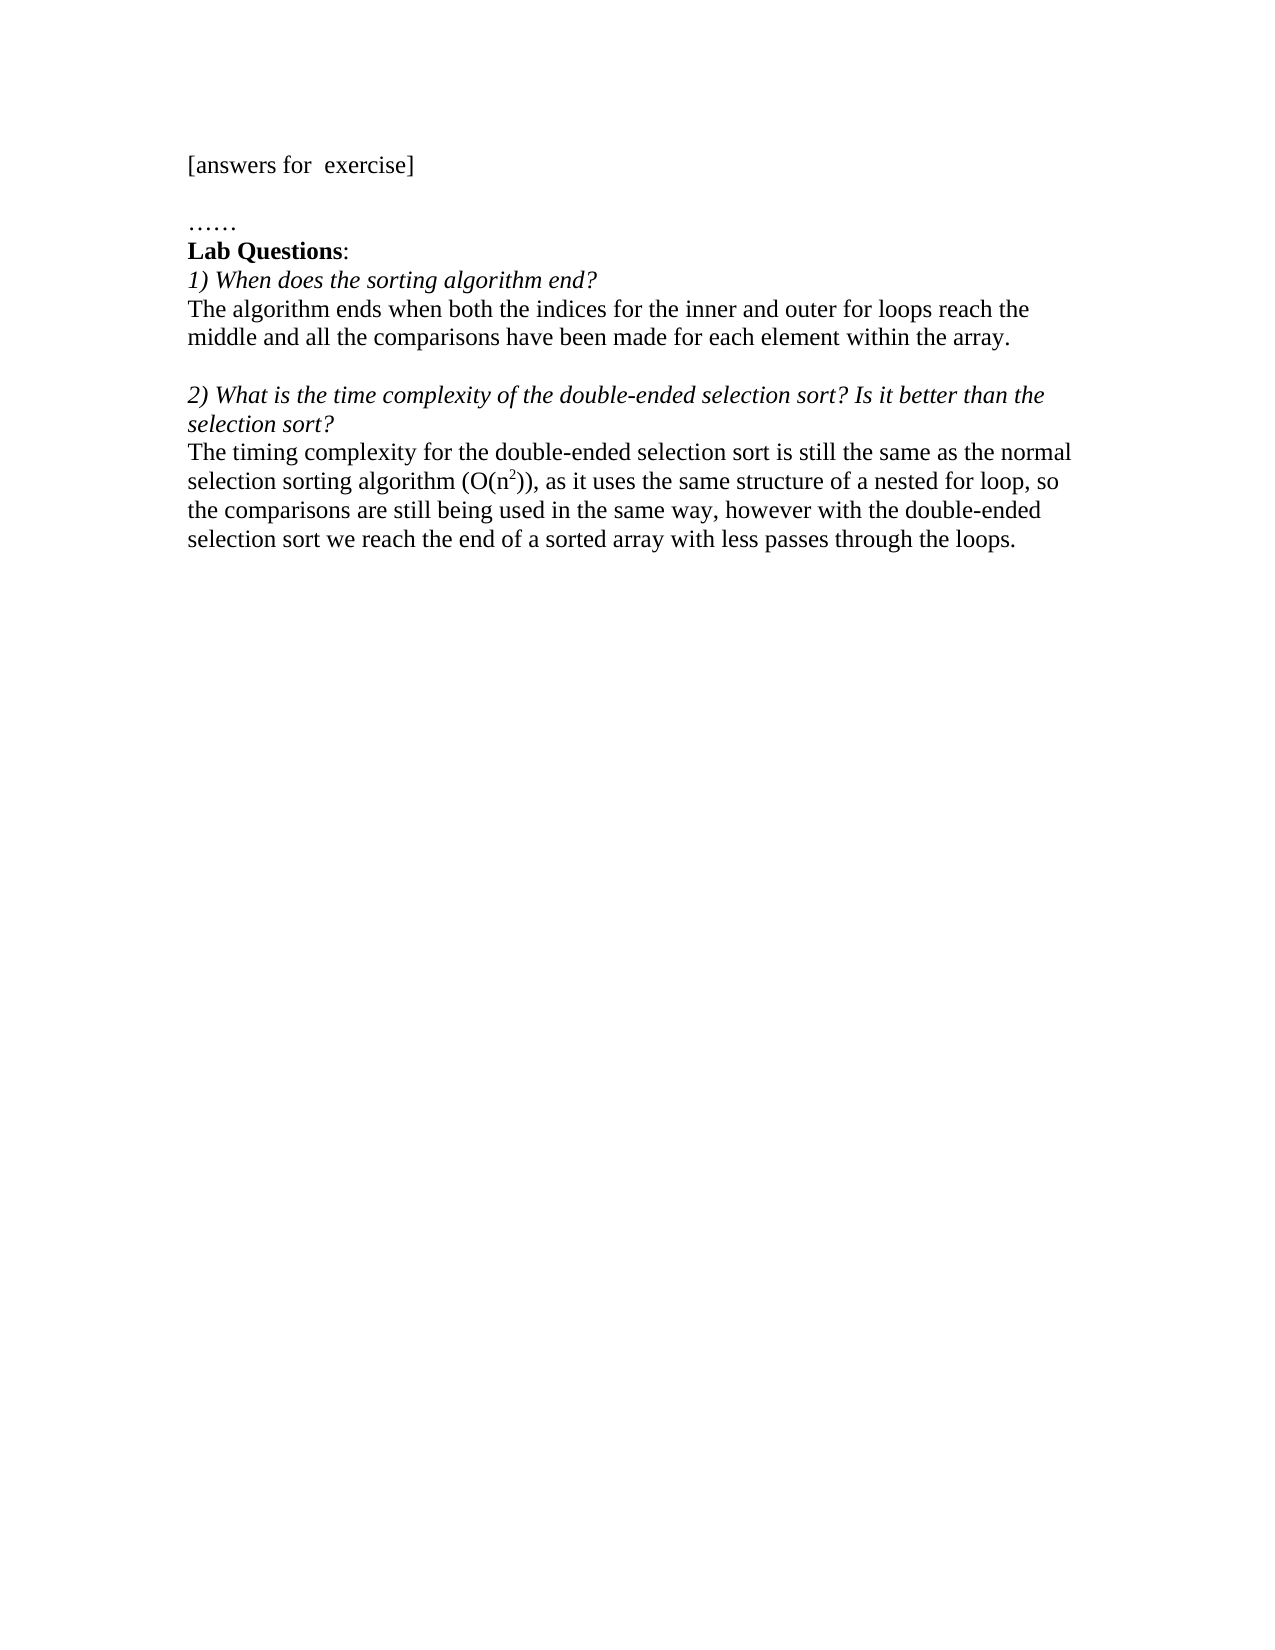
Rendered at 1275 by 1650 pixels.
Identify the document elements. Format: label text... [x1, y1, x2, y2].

text The algorithm ends when both the indices for the inner and outer for loops reach the middle and all the comparisons have been made for each element within the array. [187, 294, 1087, 351]
text [answers for exercise] [187, 150, 1087, 179]
text Lab Questions: [187, 236, 1087, 265]
text …… [187, 207, 1087, 236]
text 2) What is the time complexity of the double-ended selection sort? Is it better than the selection sort? [187, 380, 1087, 437]
text The timing complexity for the double-ended selection sort is still the same as the normal selection sorting algorithm (O(n2)), as it uses the same structure of a nested for loop, so the comparisons are still being used in the same way, however with the double-ended selection sort we reach the end of a sorted array with less passes through the loops. [187, 437, 1087, 552]
text 1) When does the sorting algorithm end? [187, 265, 1087, 294]
